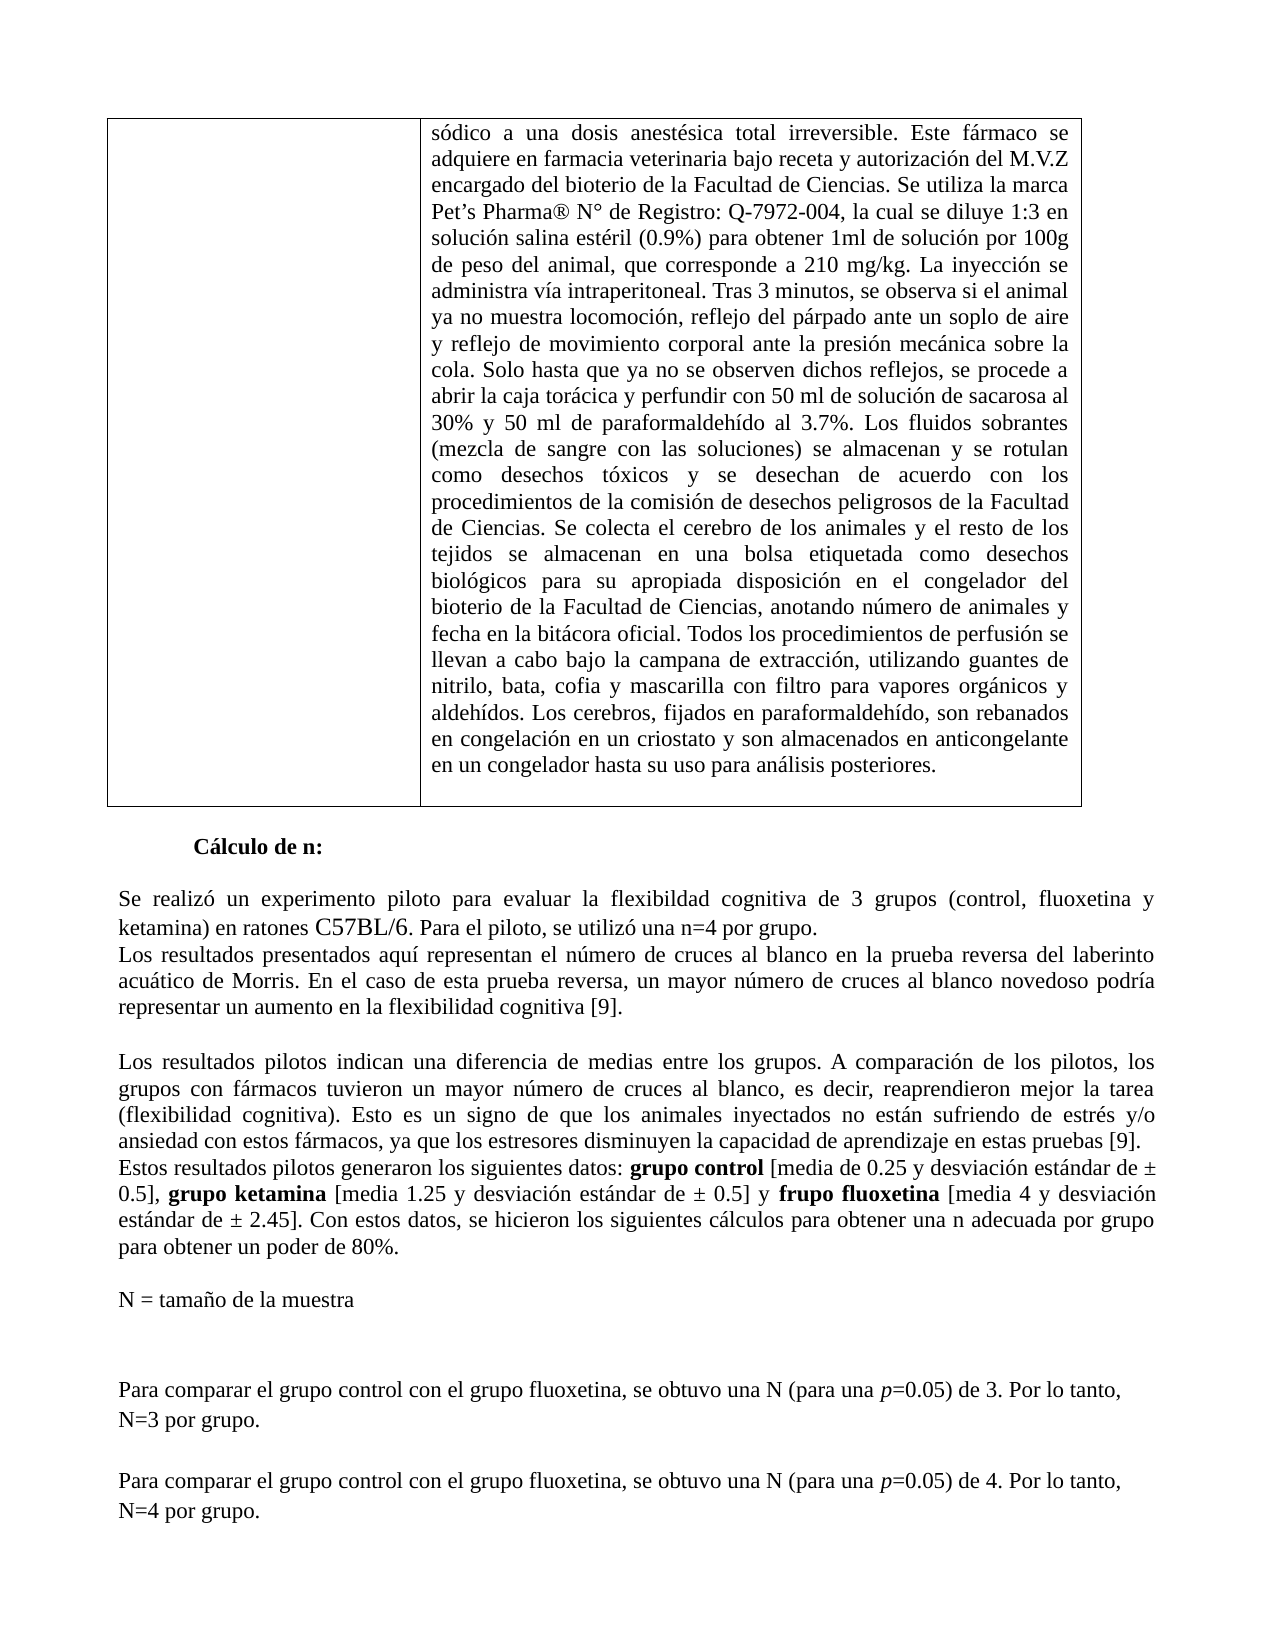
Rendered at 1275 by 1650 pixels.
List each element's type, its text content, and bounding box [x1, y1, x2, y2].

text Los resultados pilotos indican una diferencia de medias entre los grupos. A comparación de los pilotos, los grupos con fármacos tuvieron un mayor número de cruces al blanco, es decir, reaprendieron mejor la tarea (flexibilidad cognitiva). Esto es un signo de que los animales inyectados no están sufriendo de estrés y/o ansiedad con estos fármacos, ya que los estresores disminuyen la capacidad de aprendizaje en estas pruebas [9]. [118, 1048, 1157, 1154]
text Se realizó un experimento piloto para evaluar la flexibildad cognitiva de 3 grupos (control, fluoxetina y ketamina) en ratones C57BL/6. Para el piloto, se utilizó una n=4 por grupo. [118, 886, 1157, 941]
table_cell [108, 119, 420, 806]
text Para comparar el grupo control con el grupo fluoxetina, se obtuvo una N (para una p=0.05) de 4. Por lo tanto, N=4 por grupo. [118, 1467, 1157, 1523]
text Estos resultados pilotos generaron los siguientes datos: grupo control [media de 0.25 y desviación estándar de ± 0.5], grupo ketamina [media 1.25 y desviación estándar de ± 0.5] y frupo fluoxetina [media 4 y desviación estándar de ± 2.45]. Con estos datos, se hicieron los siguientes cálculos para obtener una n adecuada por grupo para obtener un poder de 80%. [118, 1154, 1157, 1259]
text N = tamaño de la muestra [118, 1286, 1157, 1312]
table_cell sódico a una dosis anestésica total irreversible. Este fármaco se adquiere en farmacia veterinaria bajo receta y autorización del M.V.Z encargado del bioterio de la Facultad de Ciencias. Se utiliza la marca Pet’s Pharma® N° de Registro: Q-7972-004, la cual se diluye 1:3 en solución salina estéril (0.9%) para obtener 1ml de solución por 100g de peso del animal, que corresponde a 210 mg/kg. La inyección se administra vía intraperitoneal. Tras 3 minutos, se observa si el animal ya no muestra locomoción, reflejo del párpado ante un soplo de aire y reflejo de movimiento corporal ante la presión mecánica sobre la cola. Solo hasta que ya no se observen dichos reflejos, se procede a abrir la caja torácica y perfundir con 50 ml de solución de sacarosa al 30% y 50 ml de paraformaldehído al 3.7%. Los fluidos sobrantes (mezcla de sangre con las soluciones) se almacenan y se rotulan como desechos tóxicos y se desechan de acuerdo con los procedimientos de la comisión de desechos peligrosos de la Facultad de Ciencias. Se colecta el cerebro de los animales y el resto de los tejidos se almacenan en una bolsa etiquetada como desechos biológicos para su apropiada disposición en el congelador del bioterio de la Facultad de Ciencias, anotando número de animales y fecha en la bitácora oficial. Todos los procedimientos de perfusión se llevan a cabo bajo la campana de extracción, utilizando guantes de nitrilo, bata, cofia y mascarilla con filtro para vapores orgánicos y aldehídos. Los cerebros, fijados en paraformaldehído, son rebanados en congelación en un criostato y son almacenados en anticongelante en un congelador hasta su uso para análisis posteriores. [421, 119, 1081, 806]
text Para comparar el grupo control con el grupo fluoxetina, se obtuvo una N (para una p=0.05) de 3. Por lo tanto, N=3 por grupo. [118, 1376, 1157, 1433]
text Cálculo de n: [118, 833, 1157, 859]
text Los resultados presentados aquí representan el número de cruces al blanco en la prueba reversa del laberinto acuático de Morris. En el caso de esta prueba reversa, un mayor número de cruces al blanco novedoso podría representar un aumento en la flexibilidad cognitiva [9]. [118, 941, 1157, 1020]
